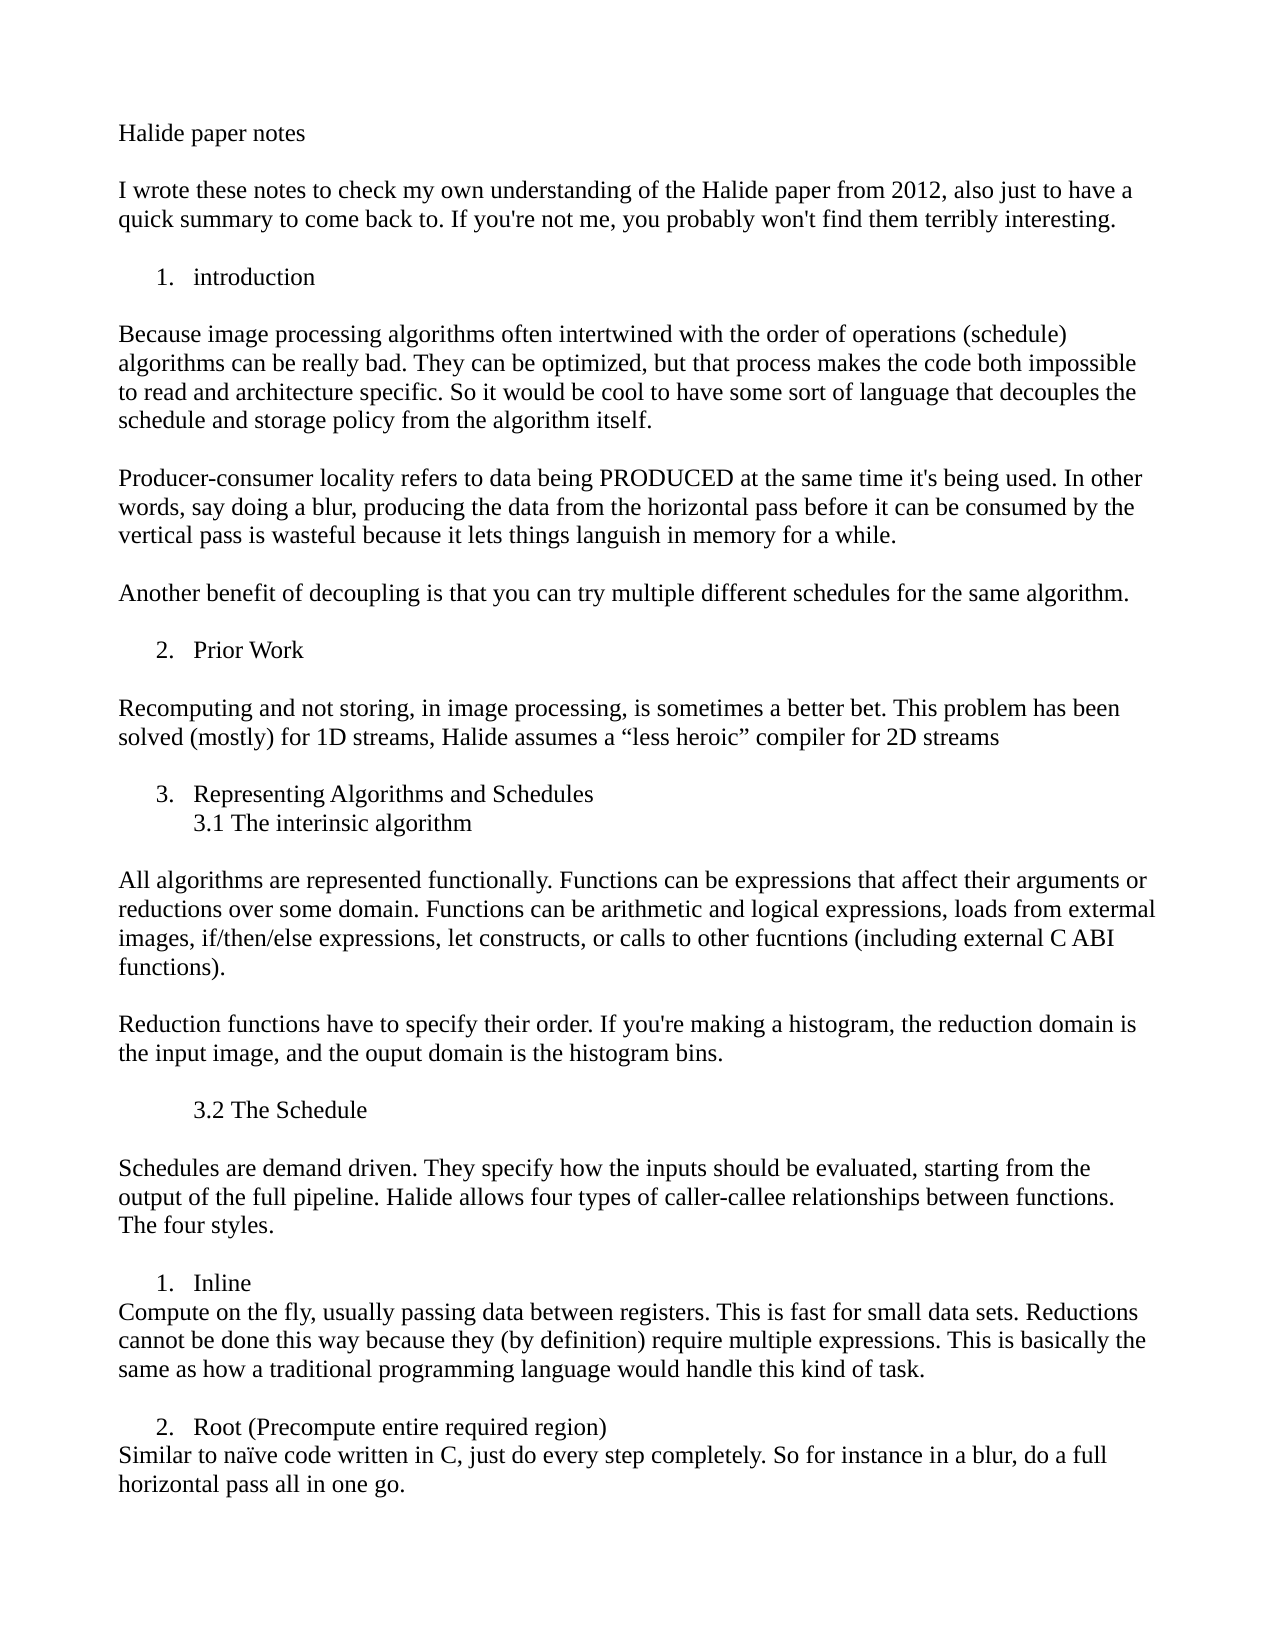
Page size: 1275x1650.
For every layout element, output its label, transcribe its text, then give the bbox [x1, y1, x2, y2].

text Reduction functions have to specify their order. If you're making a histogram, the reduction domain is the input image, and the ouput domain is the histogram bins. [118, 1009, 1157, 1067]
text Schedules are demand driven. They specify how the inputs should be evaluated, starting from the output of the full pipeline. Halide allows four types of caller-callee relationships between functions. The four styles. [118, 1153, 1157, 1239]
text Compute on the fly, usually passing data between registers. This is fast for small data sets. Reductions cannot be done this way because they (by definition) require multiple expressions. This is basically the same as how a traditional programming language would handle this kind of task. [118, 1297, 1157, 1383]
text Another benefit of decoupling is that you can try multiple different schedules for the same algorithm. [118, 578, 1157, 607]
list Representing Algorithms and Schedules [156, 779, 1157, 808]
text Producer-consumer locality refers to data being PRODUCED at the same time it's being used. In other words, say doing a blur, producing the data from the horizontal pass before it can be consumed by the vertical pass is wasteful because it lets things languish in memory for a while. [118, 463, 1157, 549]
text All algorithms are represented functionally. Functions can be expressions that affect their arguments or reductions over some domain. Functions can be arithmetic and logical expressions, loads from extermal images, if/then/else expressions, let constructs, or calls to other fucntions (including external C ABI functions). [118, 866, 1157, 981]
text Similar to naïve code written in C, just do every step completely. So for instance in a blur, do a full horizontal pass all in one go. [118, 1441, 1157, 1498]
list Prior Work [156, 636, 1157, 664]
list The interinsic algorithm [193, 808, 1157, 837]
list introduction [156, 262, 1157, 291]
list Inline [156, 1268, 1157, 1297]
text Recomputing and not storing, in image processing, is sometimes a better bet. This problem has been solved (mostly) for 1D streams, Halide assumes a “less heroic” compiler for 2D streams [118, 693, 1157, 751]
text Halide paper notes [118, 118, 1157, 147]
list The Schedule [193, 1096, 1157, 1124]
text I wrote these notes to check my own understanding of the Halide paper from 2012, also just to have a quick summary to come back to. If you're not me, you probably won't find them terribly interesting. [118, 176, 1157, 233]
list Root (Precompute entire required region) [156, 1412, 1157, 1441]
text Because image processing algorithms often intertwined with the order of operations (schedule) algorithms can be really bad. They can be optimized, but that process makes the code both impossible to read and architecture specific. So it would be cool to have some sort of language that decouples the schedule and storage policy from the algorithm itself. [118, 319, 1157, 434]
